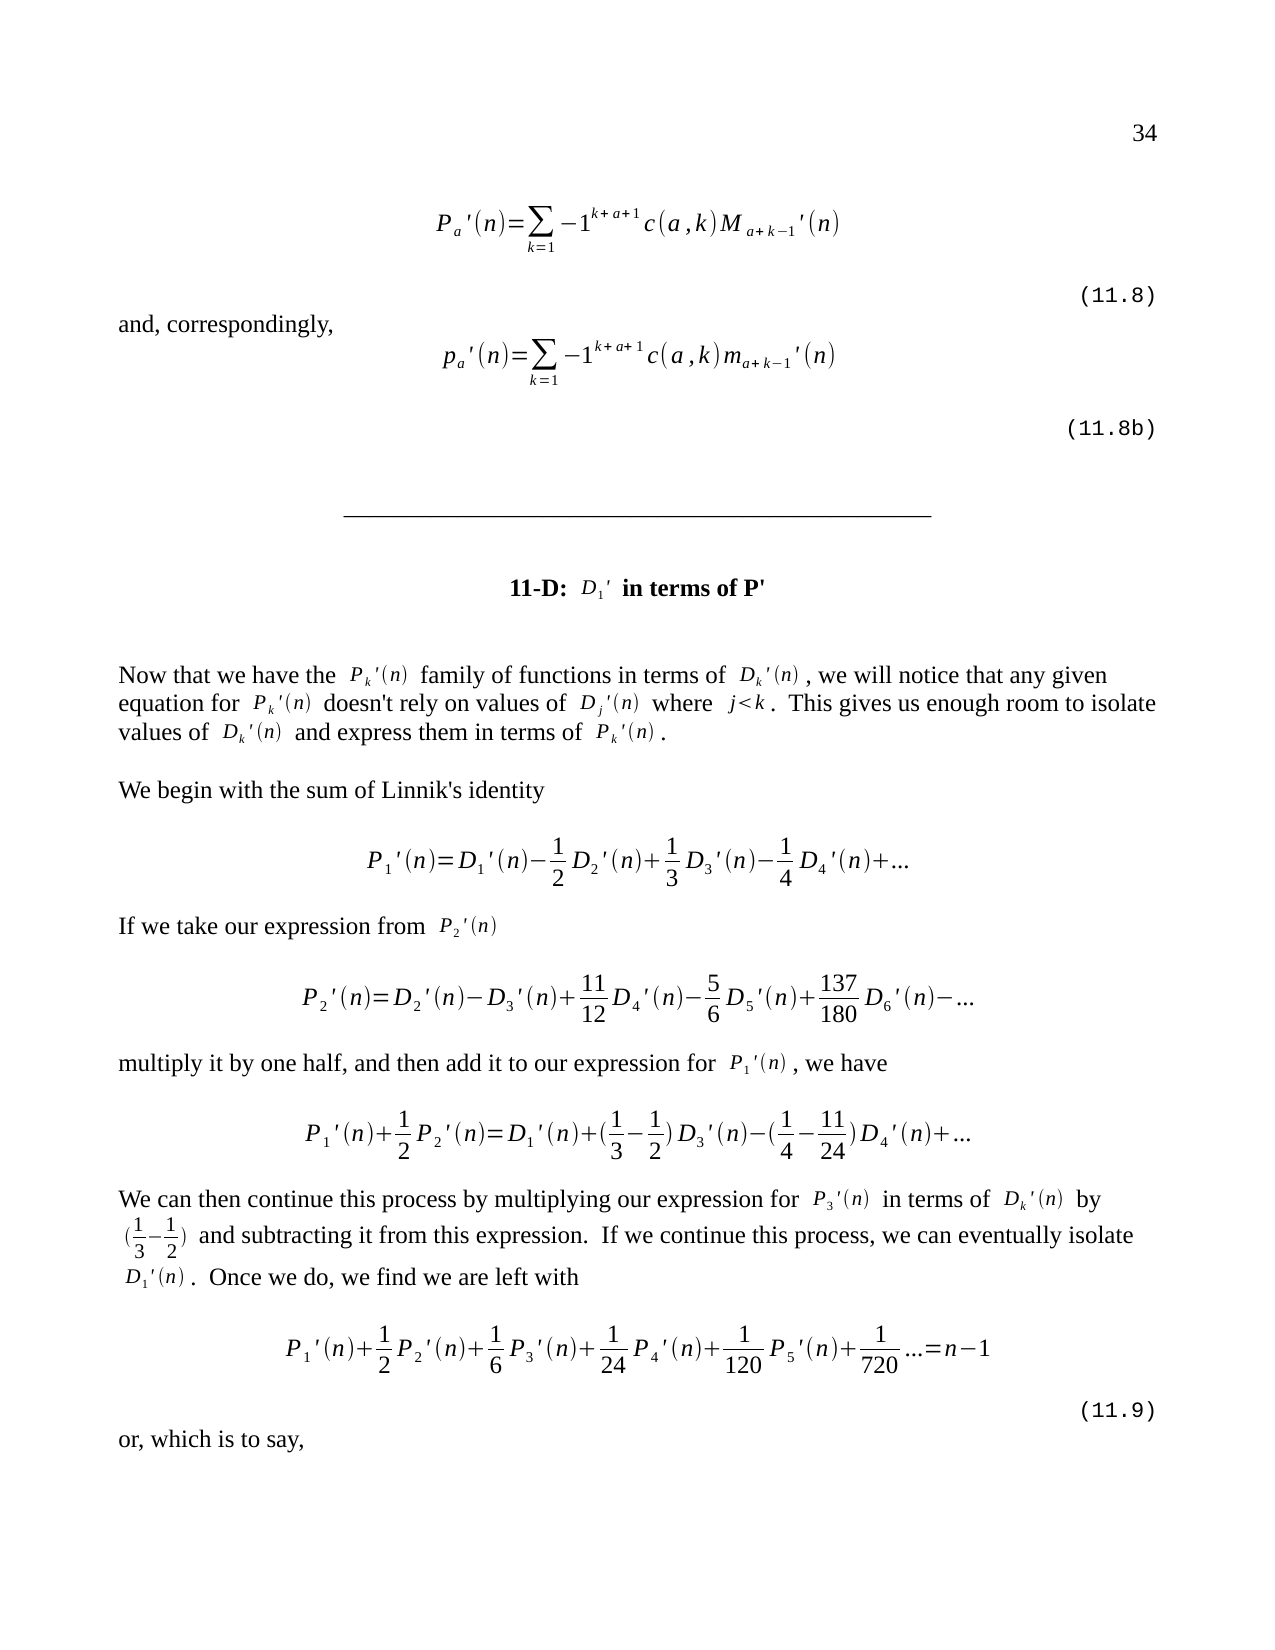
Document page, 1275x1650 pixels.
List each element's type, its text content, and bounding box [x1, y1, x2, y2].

text and, correspondingly, [118, 309, 1157, 338]
text If we take our expression from [118, 911, 1157, 940]
text We can then continue this process by multiplying our expression for in terms of by and subtracting it from this expression. If we continue this process, we can eventually isolate . Once we do, we find we are left with [118, 1184, 1157, 1291]
text or, which is to say, [118, 1424, 1157, 1452]
text We begin with the sum of Linnik's identity [118, 775, 1157, 803]
text (11.9) [118, 1399, 1157, 1424]
text 11-D: in terms of P' [118, 573, 1157, 602]
text _______________________________________________ [118, 491, 1157, 520]
text multiply it by one half, and then add it to our expression for , we have [118, 1048, 1157, 1077]
text (11.8) [118, 284, 1157, 309]
text (11.8b) [118, 417, 1157, 442]
text Now that we have the family of functions in terms of , we will notice that any given equation for doesn't rely on values of where . This gives us enough room to isolate values of and express them in terms of . [118, 660, 1157, 746]
